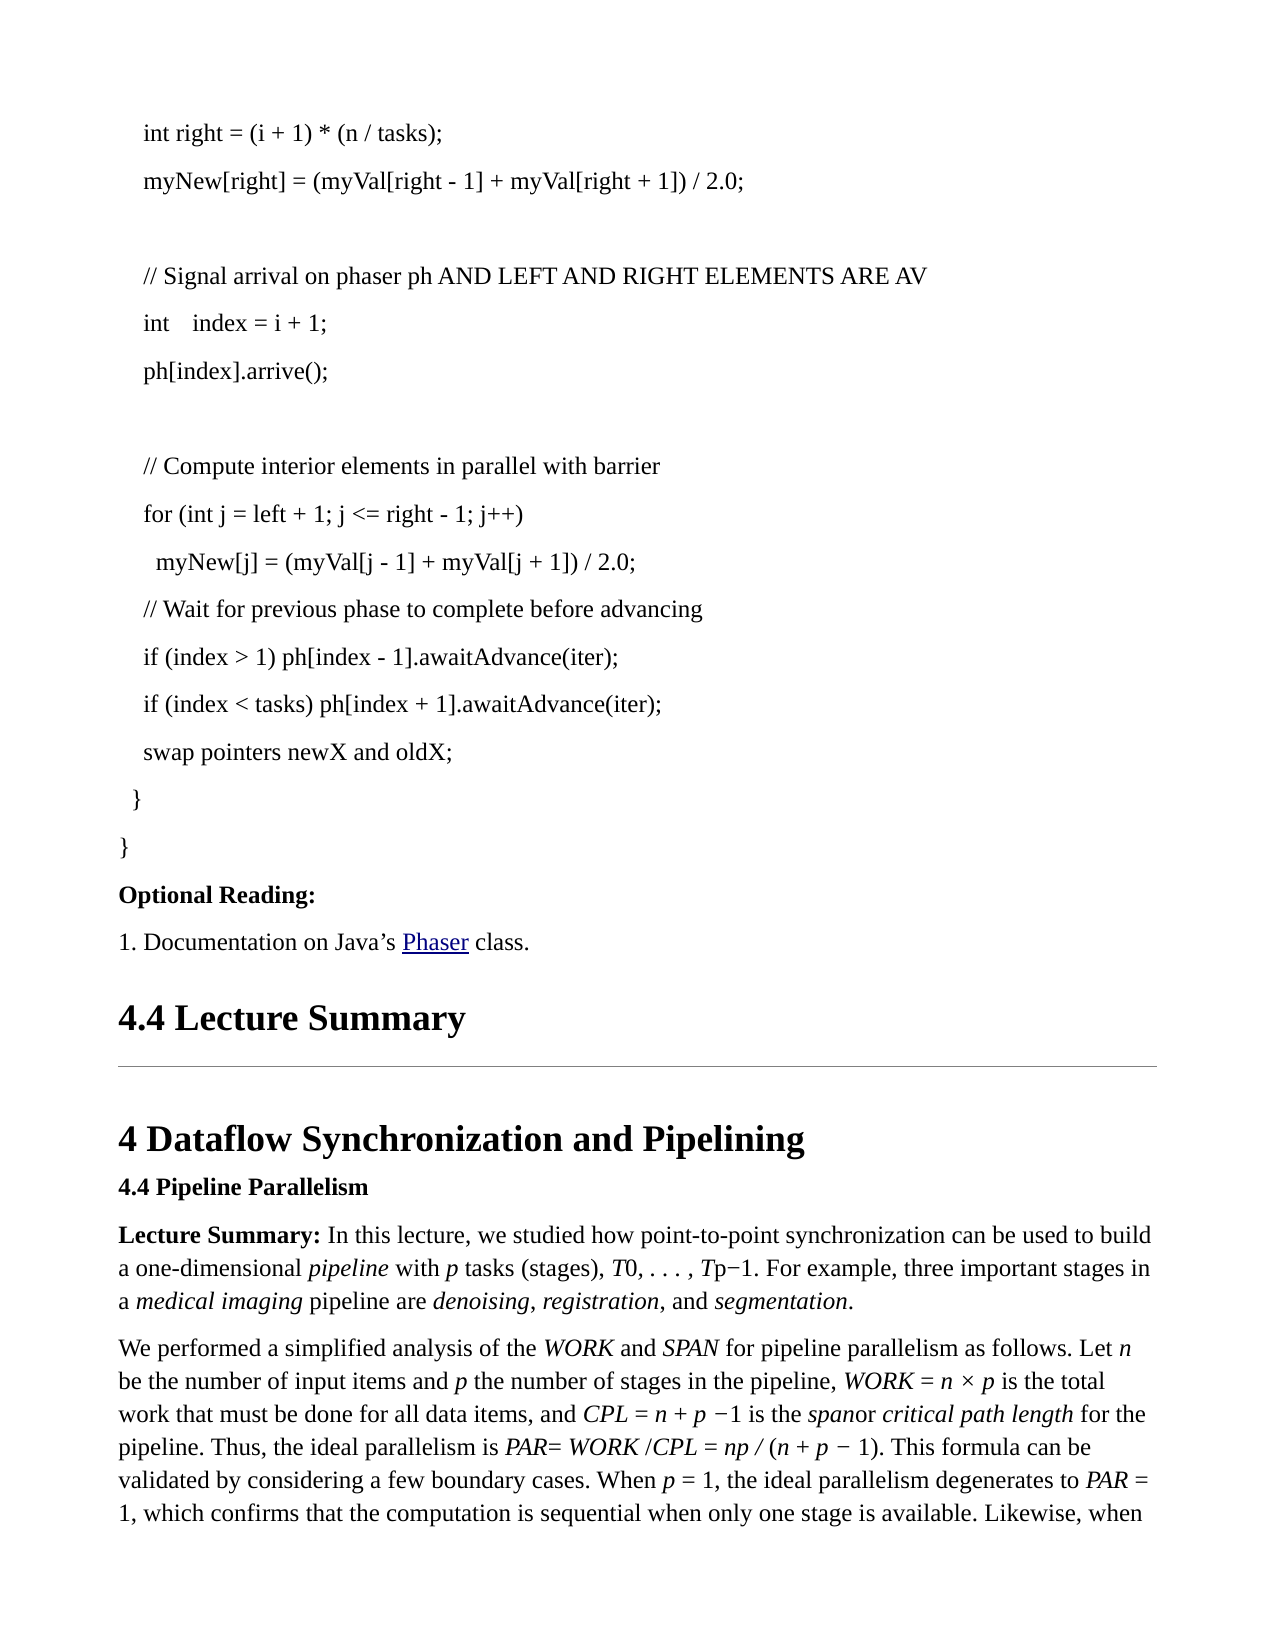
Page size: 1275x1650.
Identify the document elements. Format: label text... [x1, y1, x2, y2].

text for (int j = left + 1; j <= right - 1; j++) [118, 499, 1157, 528]
text ph[index].arrive(); [118, 356, 1157, 385]
text } [118, 832, 1157, 861]
text int index = i + 1; [118, 308, 1157, 337]
text // Signal arrival on phaser ph AND LEFT AND RIGHT ELEMENTS ARE AV [118, 261, 1157, 290]
text // Wait for previous phase to complete before advancing [118, 594, 1157, 623]
text if (index > 1) ph[index - 1].awaitAdvance(iter); [118, 642, 1157, 671]
text We performed a simplified analysis of the WORK and SPAN for pipeline parallelism as follows. Let n be the number of input items and p the number of stages in the pipeline, WORK = n × p is the total work that must be done for all data items, and CPL = n + p −1 is the spanor critical path length for the pipeline. Thus, the ideal parallelism is PAR= WORK /CPL = np / (n + p − 1). This formula can be validated by considering a few boundary cases. When p = 1, the ideal parallelism degenerates to PAR = 1, which confirms that the computation is sequential when only one stage is available. Likewise, when [118, 1333, 1157, 1527]
text 1. Documentation on Java’s Phaser class. [118, 927, 1157, 956]
text int right = (i + 1) * (n / tasks); [118, 118, 1157, 147]
text // Compute interior elements in parallel with barrier [118, 451, 1157, 480]
text 4.4 Pipeline Parallelism [118, 1172, 1157, 1201]
text myNew[right] = (myVal[right - 1] + myVal[right + 1]) / 2.0; [118, 166, 1157, 194]
text swap pointers newX and oldX; [118, 737, 1157, 766]
text Optional Reading: [118, 880, 1157, 908]
text } [118, 784, 1157, 813]
subtitle 4 Dataflow Synchronization and Pipelining [118, 1117, 1157, 1160]
text Lecture Summary: In this lecture, we studied how point-to-point synchronization can be used to build a one-dimensional pipeline with p tasks (stages), T0​, . . . , Tp−1​. For example, three important stages in a medical imaging pipeline are denoising, registration, and segmentation. [118, 1220, 1157, 1314]
subtitle 4.4 Lecture Summary [118, 996, 1157, 1039]
text if (index < tasks) ph[index + 1].awaitAdvance(iter); [118, 689, 1157, 718]
text myNew[j] = (myVal[j - 1] + myVal[j + 1]) / 2.0; [118, 547, 1157, 575]
